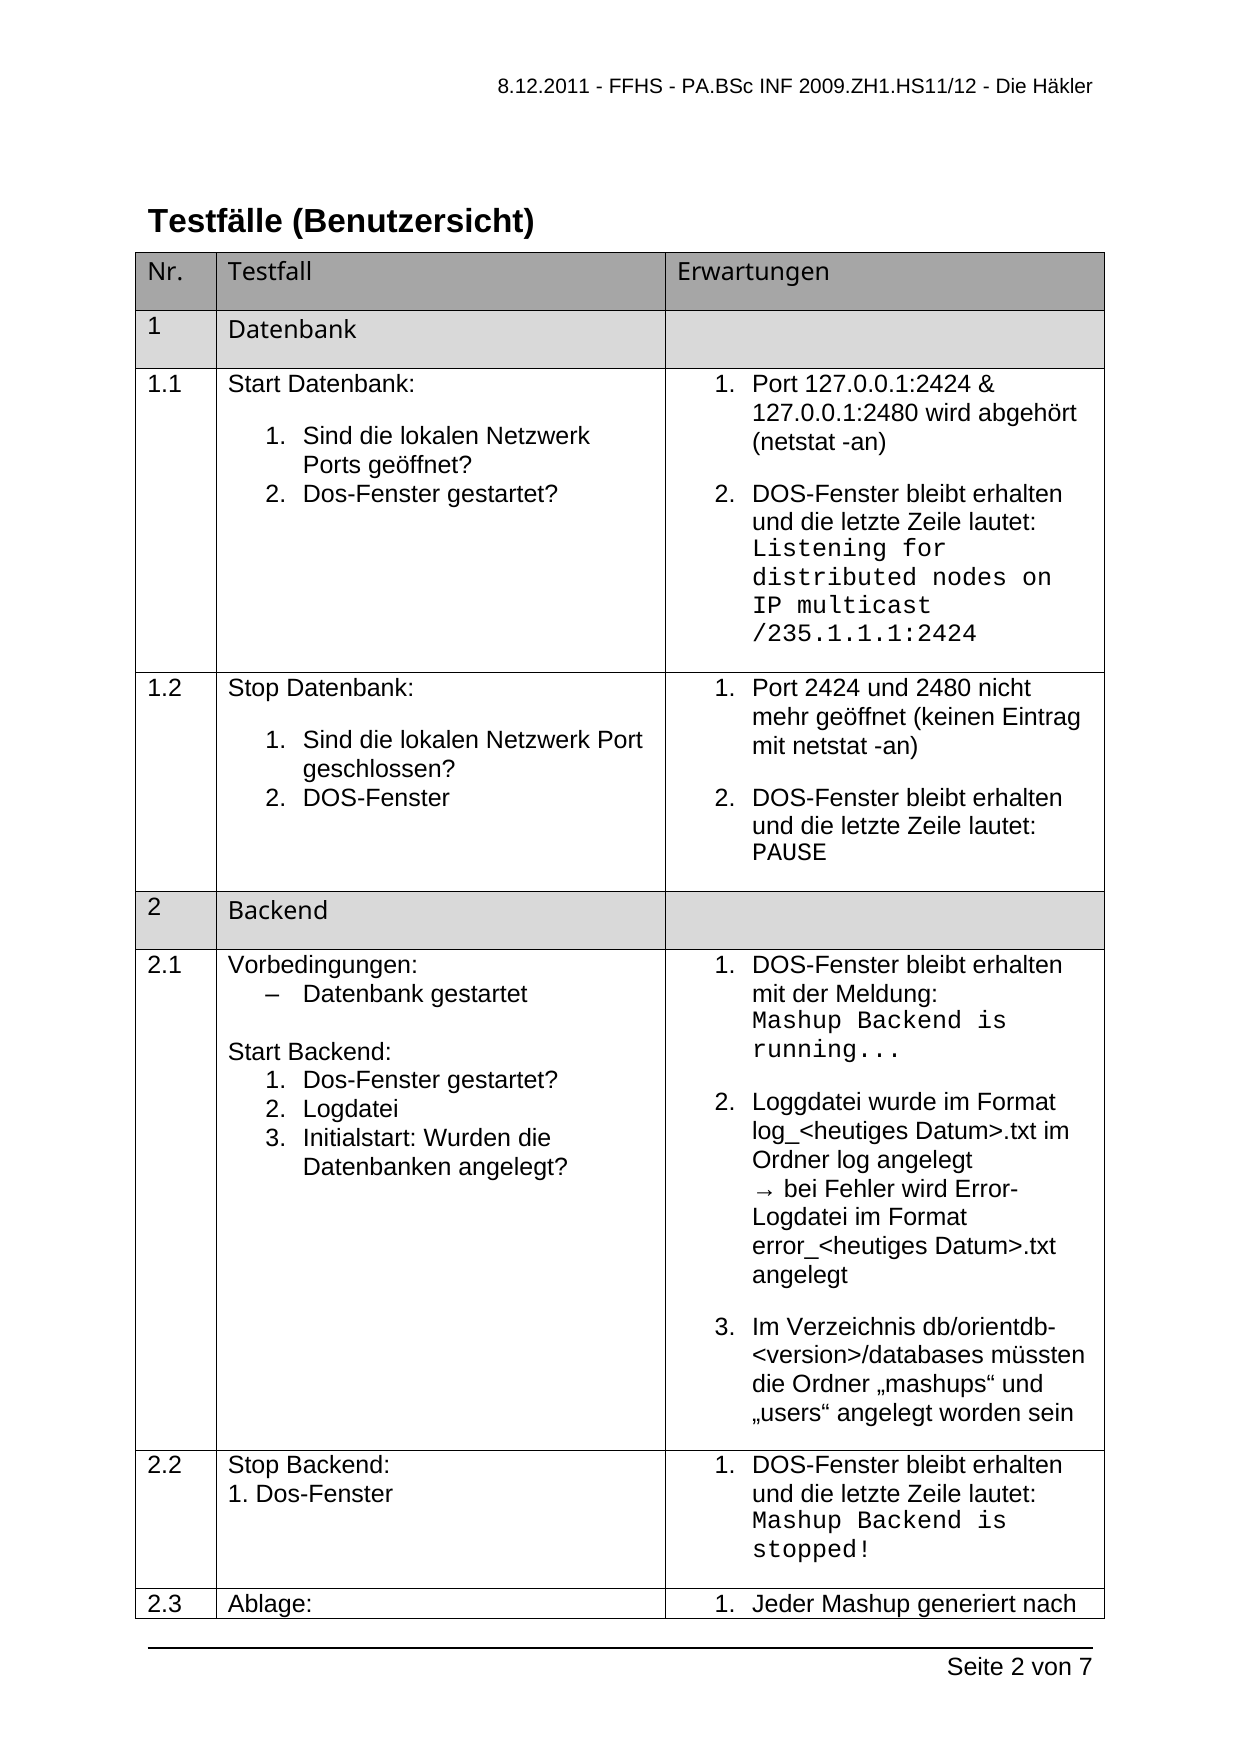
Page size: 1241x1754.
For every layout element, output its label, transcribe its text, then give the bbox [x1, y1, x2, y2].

table_cell [666, 892, 1104, 949]
table_cell 2.1 [136, 950, 216, 1449]
table_cell Start Datenbank: Sind die lokalen Netzwerk Ports geöffnet? Dos-Fenster gestartet? [217, 369, 665, 672]
table_cell Jeder Mashup generiert nach [666, 1589, 1104, 1617]
table_header Erwartungen [666, 253, 1104, 310]
table_header Nr. [136, 253, 216, 310]
table_cell Ablage: Wurden die Cache Dateien angelegt? Wurde der Mashup-Inhalt in die Datenbank übertragen? [217, 1589, 665, 1617]
table_cell 2.3 [136, 1589, 216, 1617]
table_cell Stop Datenbank: Sind die lokalen Netzwerk Port geschlossen? DOS-Fenster [217, 673, 665, 891]
subtitle Testfälle (Benutzersicht) [148, 173, 1093, 240]
table_cell Port 2424 und 2480 nicht mehr geöffnet (keinen Eintrag mit netstat -an) DOS-Fenster bleibt erhalten und die letzte Zeile lautet: PAUSE [666, 673, 1104, 891]
table_cell [666, 311, 1104, 368]
table_cell Backend [217, 892, 665, 949]
table_cell DOS-Fenster bleibt erhalten und die letzte Zeile lautet: Mashup Backend is stopped! [666, 1451, 1104, 1588]
table_cell 1 [136, 311, 216, 368]
table_cell 2 [136, 892, 216, 949]
table_cell 1.2 [136, 673, 216, 891]
table_header Testfall [217, 253, 665, 310]
table_cell DOS-Fenster bleibt erhalten mit der Meldung: Mashup Backend is running... Loggdatei wurde im Format log_<heutiges Datum>.txt im Ordner log angelegt → bei Fehler wird Error-Logdatei im Format error_<heutiges Datum>.txt angelegt Im Verzeichnis db/orientdb-<version>/databases müssten die Ordner „mashups“ und „users“ angelegt worden sein [666, 950, 1104, 1449]
table_cell 2.2 [136, 1451, 216, 1588]
table_cell 1.1 [136, 369, 216, 672]
table_cell Port 127.0.0.1:2424 & 127.0.0.1:2480 wird abgehört (netstat -an) DOS-Fenster bleibt erhalten und die letzte Zeile lautet: Listening for distributed nodes on IP multicast /235.1.1.1:2424 [666, 369, 1104, 672]
table_cell Stop Backend: 1. Dos-Fenster [217, 1451, 665, 1588]
table_cell Datenbank [217, 311, 665, 368]
table_cell Vorbedingungen: Datenbank gestartet Start Backend: Dos-Fenster gestartet? Logdatei Initialstart: Wurden die Datenbanken angelegt? [217, 950, 665, 1449]
